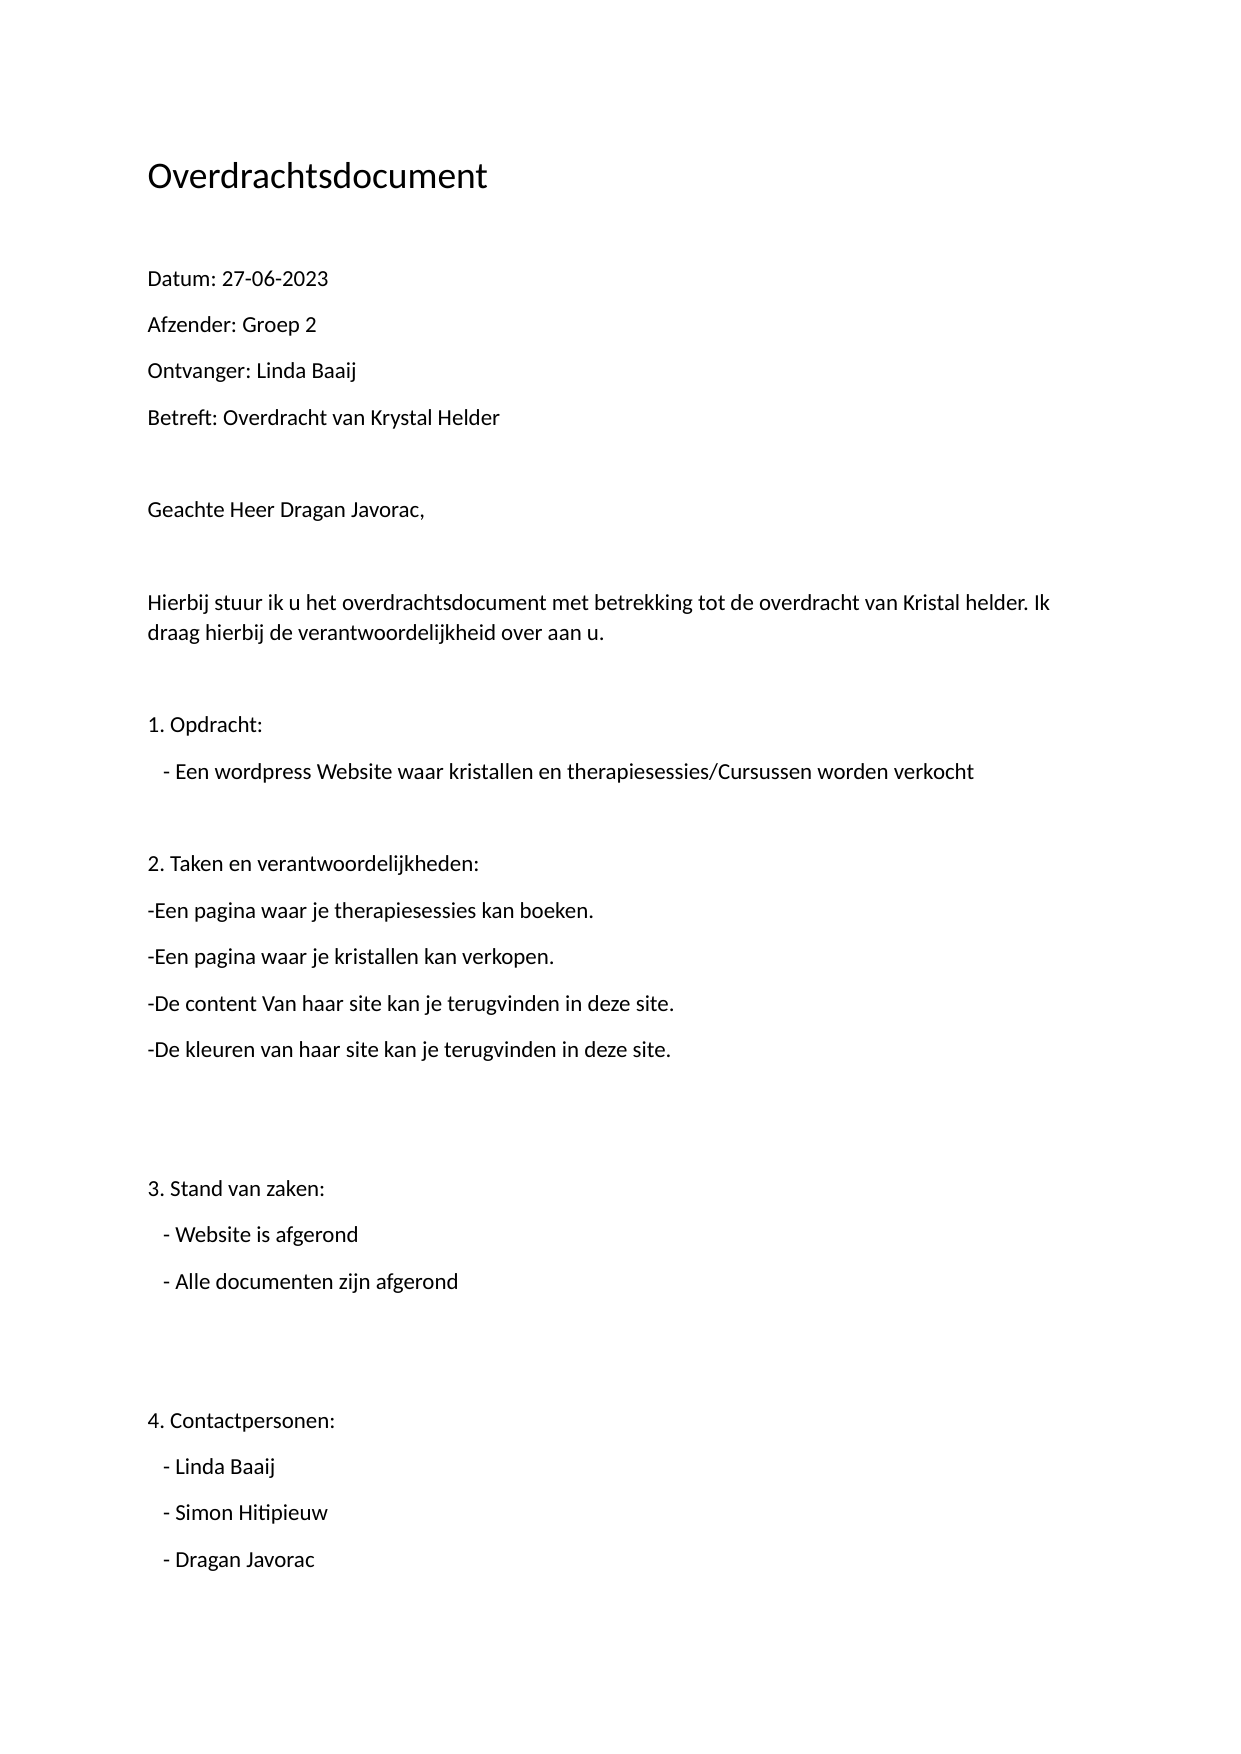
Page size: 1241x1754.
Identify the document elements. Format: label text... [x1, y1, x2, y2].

text Datum: 27-06-2023 [147, 264, 1079, 292]
text - Linda Baaij [147, 1452, 1079, 1480]
text Betreft: Overdracht van Krystal Helder [147, 403, 1079, 431]
text Geachte Heer Dragan Javorac, [147, 495, 1079, 523]
text 4. Contactpersonen: [147, 1406, 1079, 1434]
text - Dragan Javorac [147, 1545, 1079, 1573]
text -Een pagina waar je kristallen kan verkopen. [147, 942, 1079, 970]
text - Simon Hitipieuw [147, 1498, 1079, 1527]
text - Website is afgerond [147, 1220, 1079, 1248]
text - Alle documenten zijn afgerond [147, 1267, 1079, 1295]
text 1. Opdracht: [147, 711, 1079, 738]
text Ontvanger: Linda Baaij [147, 356, 1079, 384]
text Overdrachtsdocument [147, 152, 1079, 198]
text 2. Taken en verantwoordelijkheden: [147, 849, 1079, 878]
text -De kleuren van haar site kan je terugvinden in deze site. [147, 1035, 1079, 1063]
text -Een pagina waar je therapiesessies kan boeken. [147, 896, 1079, 924]
text Hierbij stuur ik u het overdrachtsdocument met betrekking tot de overdracht van Kristal helder. Ik draag hierbij de verantwoordelijkheid over aan u. [147, 588, 1079, 646]
text 3. Stand van zaken: [147, 1174, 1079, 1202]
text -De content Van haar site kan je terugvinden in deze site. [147, 989, 1079, 1017]
text Afzender: Groep 2 [147, 310, 1079, 338]
text - Een wordpress Website waar kristallen en therapiesessies/Cursussen worden verkocht [147, 757, 1079, 785]
